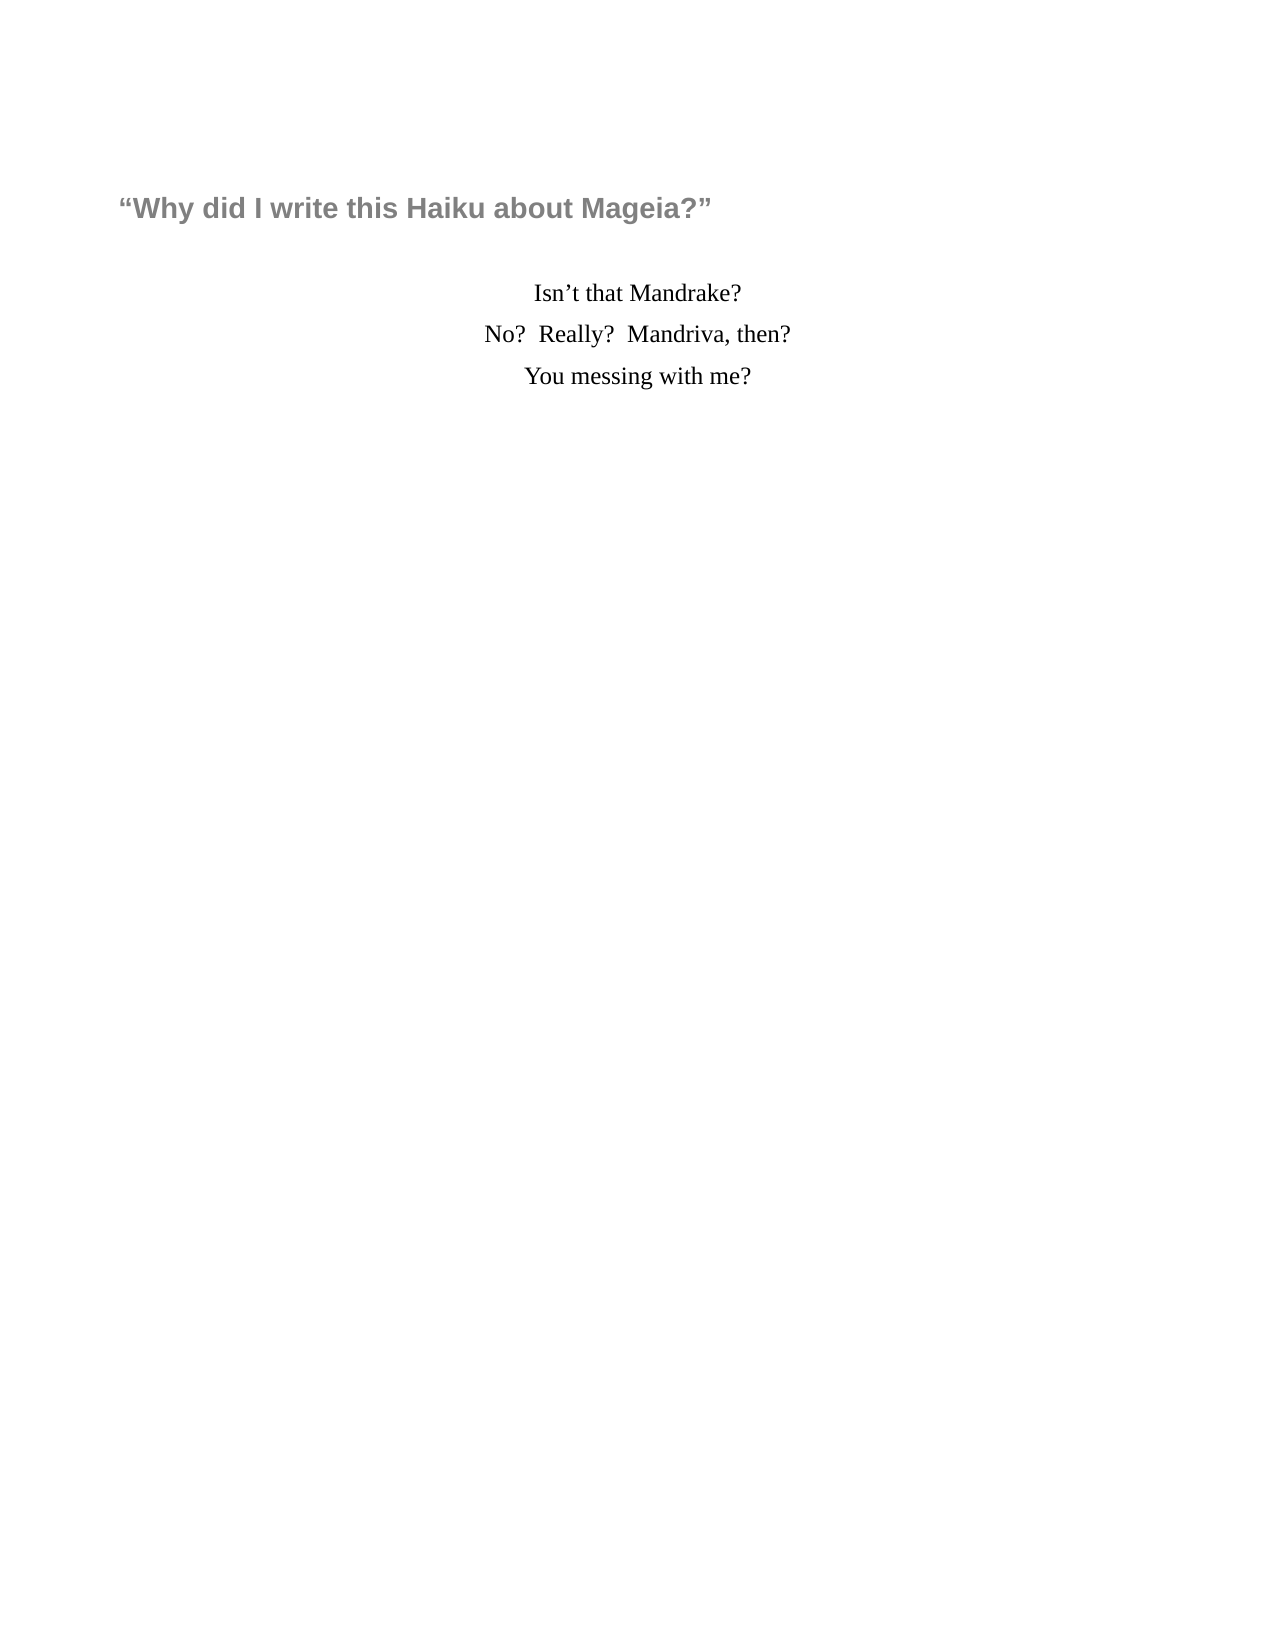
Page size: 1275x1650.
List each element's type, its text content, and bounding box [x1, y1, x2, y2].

text You messing with me? [118, 361, 1157, 389]
text Isn’t that Mandrake? [118, 278, 1157, 307]
text No? Really? Mandriva, then? [118, 319, 1157, 348]
subtitle “Why did I write this Haiku about Mageia?” [118, 191, 1157, 224]
